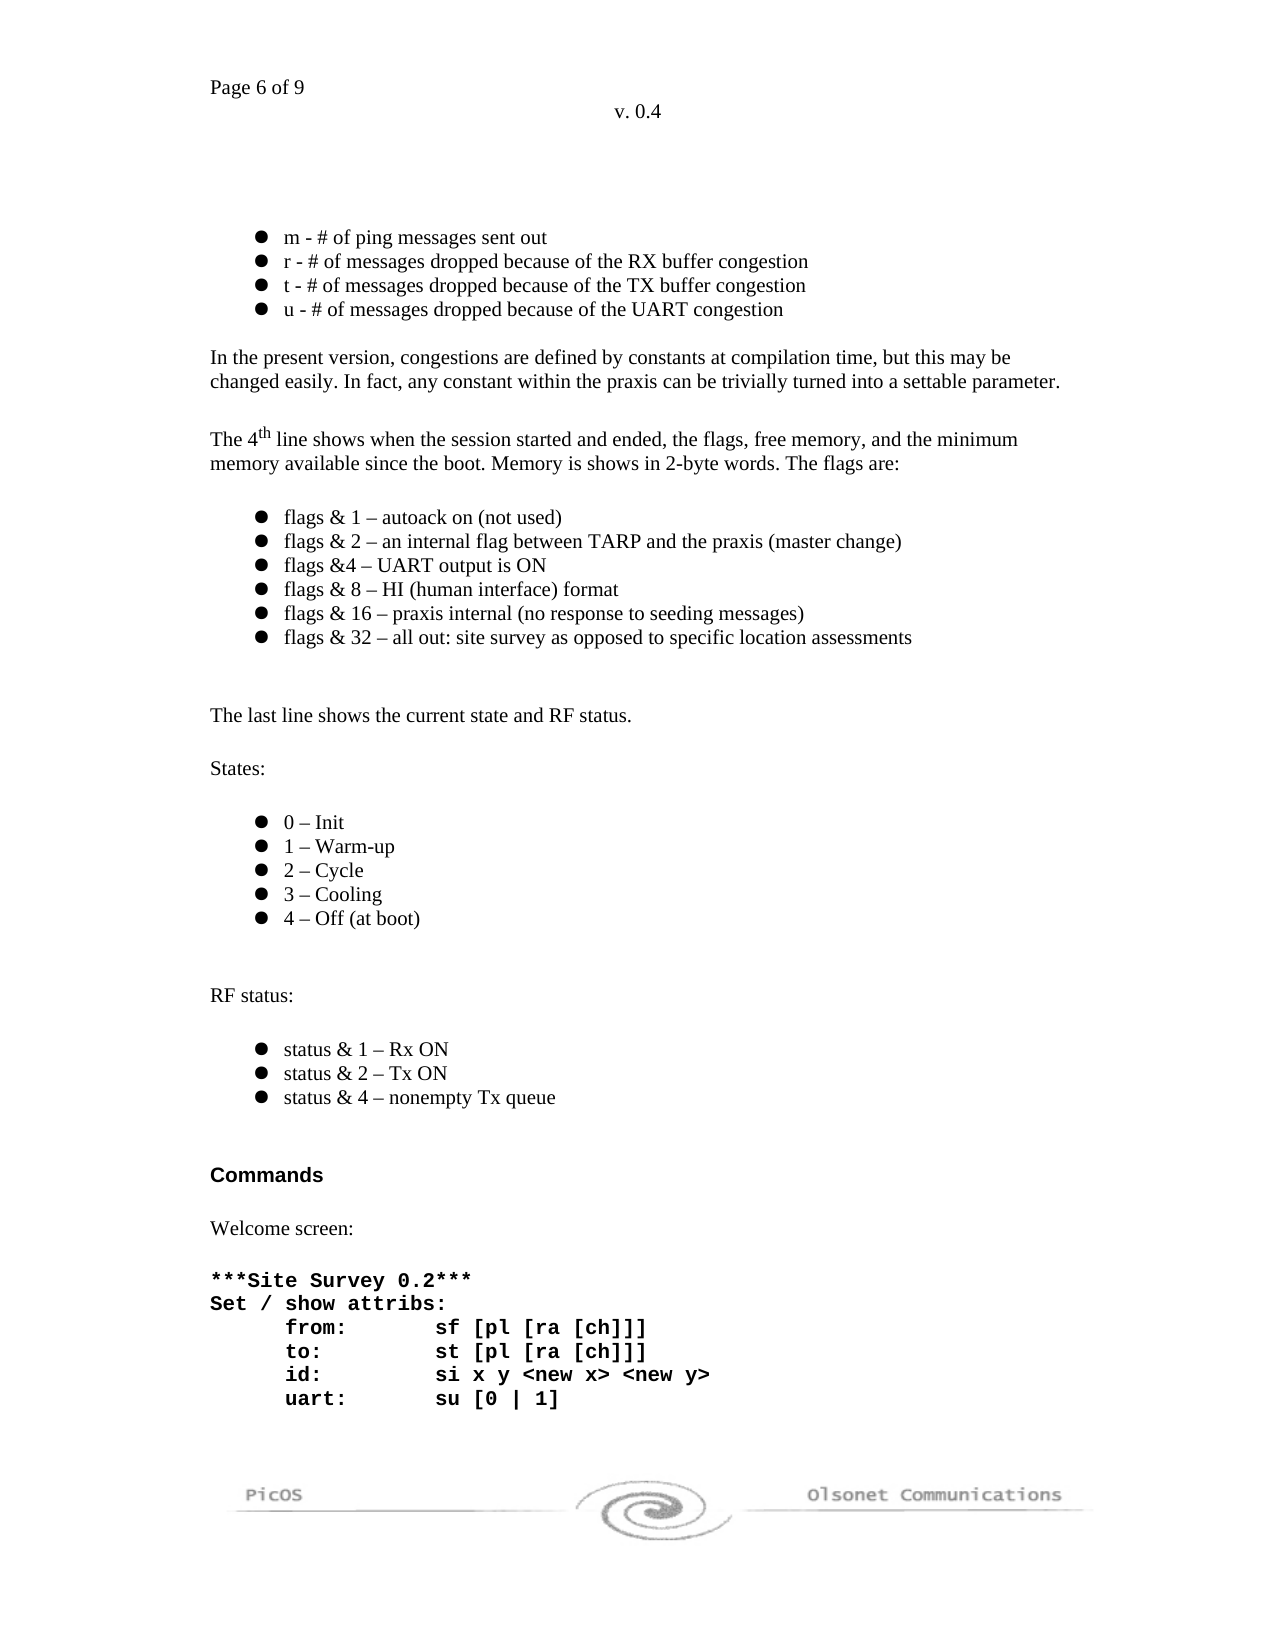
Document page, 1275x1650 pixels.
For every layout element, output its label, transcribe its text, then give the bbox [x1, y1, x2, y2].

list r - # of messages dropped because of the RX buffer congestion [254, 249, 1065, 273]
text The last line shows the current state and RF status. [210, 702, 1065, 727]
text Welcome screen: [210, 1216, 1065, 1240]
text In the present version, congestions are defined by constants at compilation time, but this may be changed easily. In fact, any constant within the praxis can be trivially turned into a settable parameter. [210, 345, 1065, 393]
text RF status: [210, 983, 1065, 1007]
text Set / show attribs: [210, 1293, 1065, 1317]
list 4 – Off (at boot) [254, 906, 1065, 930]
list status & 1 – Rx ON [254, 1037, 1065, 1061]
text uart: su [0 | 1] [210, 1388, 1065, 1412]
text id: si x y <new x> <new y> [210, 1364, 1065, 1388]
list 0 – Init [254, 809, 1065, 834]
list 2 – Cycle [254, 858, 1065, 882]
subtitle Commands [210, 1163, 1065, 1187]
list status & 4 – nonempty Tx queue [254, 1085, 1065, 1109]
list flags & 16 – praxis internal (no response to seeding messages) [254, 601, 1065, 625]
list 3 – Cooling [254, 882, 1065, 906]
text The 4th line shows when the session started and ended, the flags, free memory, and the minimum memory available since the boot. Memory is shows in 2-byte words. The flags are: [210, 423, 1065, 475]
text from: sf [pl [ra [ch]]] [210, 1317, 1065, 1341]
picture [226, 1464, 1094, 1566]
list flags & 1 – autoack on (not used) [254, 504, 1065, 529]
list u - # of messages dropped because of the UART congestion [254, 297, 1065, 321]
list m - # of ping messages sent out [254, 225, 1065, 249]
list status & 2 – Tx ON [254, 1061, 1065, 1085]
text ***Site Survey 0.2*** [210, 1270, 1065, 1293]
list flags & 8 – HI (human interface) format [254, 577, 1065, 601]
list flags & 2 – an internal flag between TARP and the praxis (master change) [254, 529, 1065, 553]
list t - # of messages dropped because of the TX buffer congestion [254, 273, 1065, 297]
text to: st [pl [ra [ch]]] [210, 1341, 1065, 1364]
list flags & 32 – all out: site survey as opposed to specific location assessments [254, 625, 1065, 649]
list 1 – Warm-up [254, 834, 1065, 858]
text States: [210, 756, 1065, 780]
list flags &4 – UART output is ON [254, 553, 1065, 577]
